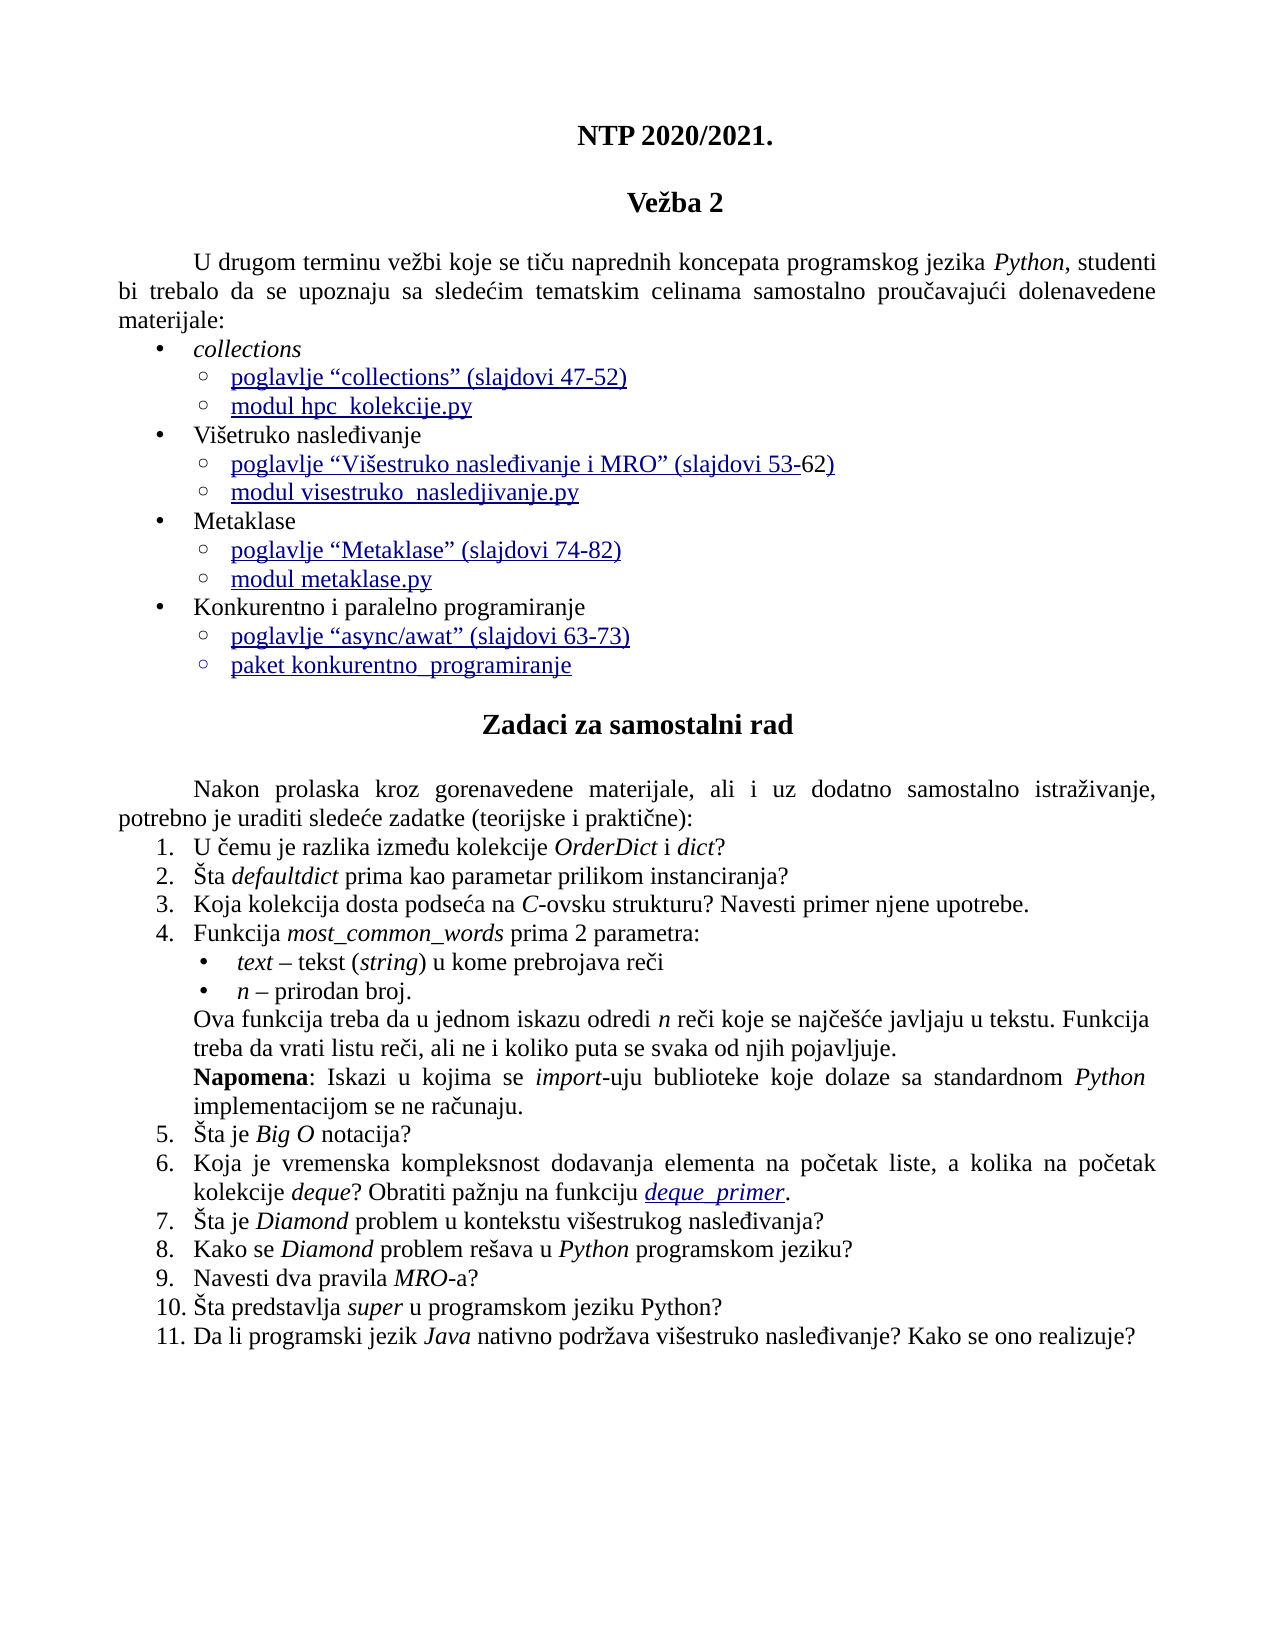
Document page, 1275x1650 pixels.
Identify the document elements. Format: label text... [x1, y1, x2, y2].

list Šta defaultdict prima kao parametar prilikom instanciranja? [156, 861, 1157, 889]
list Šta je Diamond problem u kontekstu višestrukog nasleđivanja? [156, 1206, 1157, 1234]
list poglavlje “async/awat” (slajdovi 63-73) [193, 621, 1157, 650]
list modul hpc_kolekcije.py [193, 391, 1157, 420]
list poglavlje “collections” (slajdovi 47-52) [193, 362, 1157, 391]
list paket konkurentno_programiranje [193, 650, 1157, 679]
list Kako se Diamond problem rešava u Python programskom jeziku? [156, 1234, 1157, 1263]
text NTP 2020/2021. [118, 118, 1157, 152]
text U drugom terminu vežbi koje se tiču naprednih koncepata programskog jezika Python, studenti bi trebalo da se upoznaju sa sledećim tematskim celinama samostalno proučavajući dolenavedene materijale: [118, 247, 1157, 334]
text Vežba 2 [118, 185, 1157, 219]
list Navesti dva pravila MRO-a? [156, 1263, 1157, 1292]
text Napomena: Iskazi u kojima se import-uju bublioteke koje dolaze sa standardnom Python implementacijom se ne računaju. [118, 1062, 1157, 1119]
list Funkcija most_common_words prima 2 parametra: [156, 918, 1157, 947]
list poglavlje “Višestruko nasleđivanje i MRO” (slajdovi 53-62) [193, 449, 1157, 477]
list Konkurentno i paralelno programiranje [156, 592, 1157, 621]
list n – prirodan broj. [199, 976, 1157, 1004]
list U čemu je razlika između kolekcije OrderDict i dict? [156, 832, 1157, 861]
list Koja kolekcija dosta podseća na C-ovsku strukturu? Navesti primer njene upotrebe. [156, 889, 1157, 918]
list poglavlje “Metaklase” (slajdovi 74-82) [193, 535, 1157, 564]
list collections [156, 334, 1157, 362]
list Metaklase [156, 506, 1157, 535]
list Da li programski jezik Java nativno podržava višestruko nasleđivanje? Kako se ono realizuje? [156, 1321, 1157, 1349]
list Šta predstavlja super u programskom jeziku Python? [156, 1292, 1157, 1321]
list modul metaklase.py [193, 564, 1157, 592]
list Koja je vremenska kompleksnost dodavanja elementa na početak liste, a kolika na početak kolekcije deque? Obratiti pažnju na funkciju deque_primer. [156, 1148, 1157, 1206]
text Zadaci za samostalni rad [118, 707, 1157, 741]
text Nakon prolaska kroz gorenavedene materijale, ali i uz dodatno samostalno istraživanje, potrebno je uraditi sledeće zadatke (teorijske i praktične): [118, 774, 1157, 832]
list Šta je Big O notacija? [156, 1119, 1157, 1148]
list Višetruko nasleđivanje [156, 420, 1157, 449]
list text – tekst (string) u kome prebrojava reči [199, 947, 1157, 976]
text Ova funkcija treba da u jednom iskazu odredi n reči koje se najčešće javljaju u tekstu. Funkcija treba da vrati listu reči, ali ne i koliko puta se svaka od njih pojavljuje. [118, 1004, 1157, 1062]
list modul visestruko_nasledjivanje.py [193, 477, 1157, 506]
